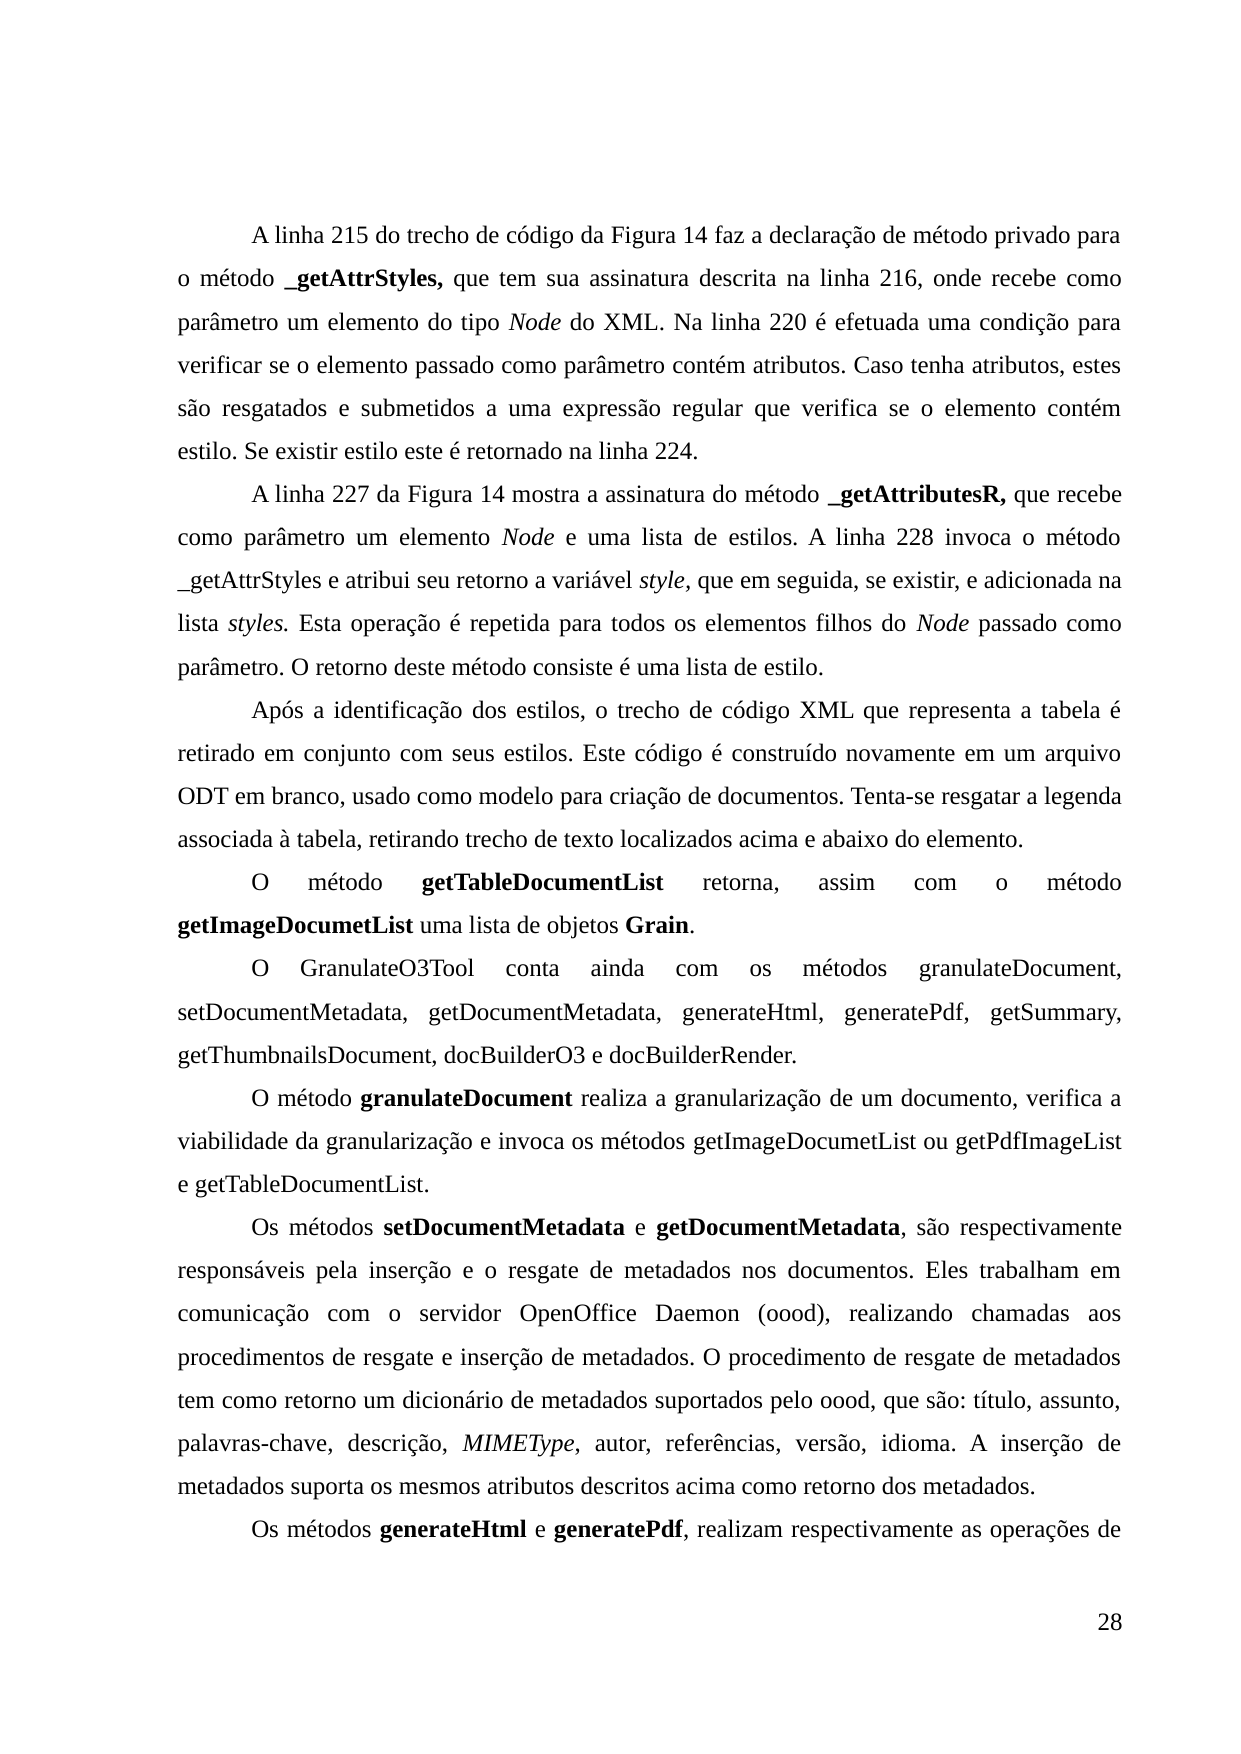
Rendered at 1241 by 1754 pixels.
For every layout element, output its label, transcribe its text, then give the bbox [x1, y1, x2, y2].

text Os métodos setDocumentMetadata e getDocumentMetadata, são respectivamente responsáveis pela inserção e o resgate de metadados nos documentos. Eles trabalham em comunicação com o servidor OpenOffice Daemon (oood), realizando chamadas aos procedimentos de resgate e inserção de metadados. O procedimento de resgate de metadados tem como retorno um dicionário de metadados suportados pelo oood, que são: título, assunto, palavras-chave, descrição, MIMEType, autor, referências, versão, idioma. A inserção de metadados suporta os mesmos atributos descritos acima como retorno dos metadados. [177, 1212, 1122, 1500]
text Os métodos generateHtml e generatePdf, realizam respectivamente as operações de [177, 1514, 1122, 1543]
text A linha 215 do trecho de código da Figura 14 faz a declaração de método privado para o método _getAttrStyles, que tem sua assinatura descrita na linha 216, onde recebe como parâmetro um elemento do tipo Node do XML. Na linha 220 é efetuada uma condição para verificar se o elemento passado como parâmetro contém atributos. Caso tenha atributos, estes são resgatados e submetidos a uma expressão regular que verifica se o elemento contém estilo. Se existir estilo este é retornado na linha 224. [177, 220, 1122, 465]
text O método granulateDocument realiza a granularização de um documento, verifica a viabilidade da granularização e invoca os métodos getImageDocumetList ou getPdfImageList e getTableDocumentList. [177, 1083, 1122, 1198]
text A linha 227 da Figura 14 mostra a assinatura do método _getAttributesR, que recebe como parâmetro um elemento Node e uma lista de estilos. A linha 228 invoca o método _getAttrStyles e atribui seu retorno a variável style, que em seguida, se existir, e adicionada na lista styles. Esta operação é repetida para todos os elementos filhos do Node passado como parâmetro. O retorno deste método consiste é uma lista de estilo. [177, 479, 1122, 680]
text O método getTableDocumentList retorna, assim com o método getImageDocumetList uma lista de objetos Grain. [177, 867, 1122, 939]
text O GranulateO3Tool conta ainda com os métodos granulateDocument, setDocumentMetadata, getDocumentMetadata, generateHtml, generatePdf, getSummary, getThumbnailsDocument, docBuilderO3 e docBuilderRender. [177, 953, 1122, 1068]
text Após a identificação dos estilos, o trecho de código XML que representa a tabela é retirado em conjunto com seus estilos. Este código é construído novamente em um arquivo ODT em branco, usado como modelo para criação de documentos. Tenta-se resgatar a legenda associada à tabela, retirando trecho de texto localizados acima e abaixo do elemento. [177, 695, 1122, 853]
